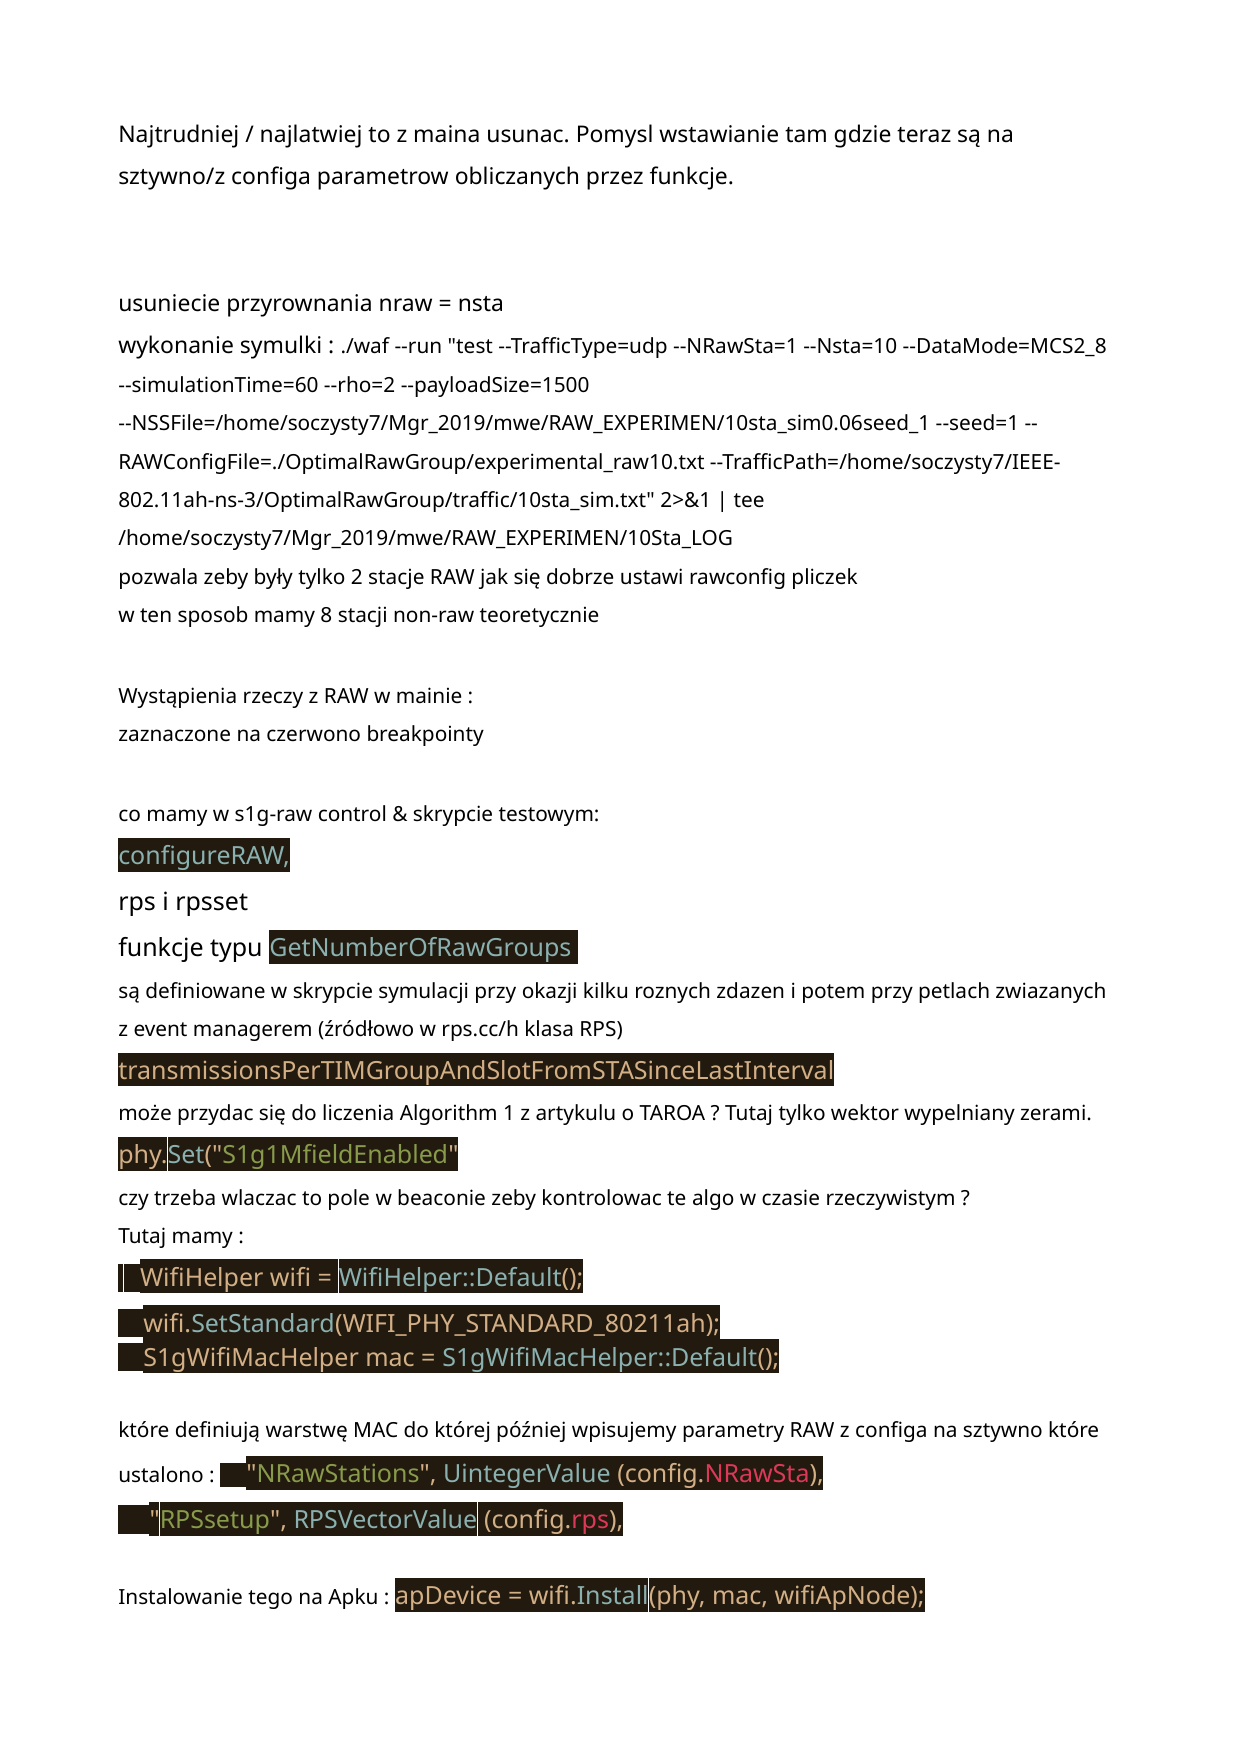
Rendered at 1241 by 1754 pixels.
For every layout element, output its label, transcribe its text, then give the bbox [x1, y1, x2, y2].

text "RPSsetup", RPSVectorValue (config.rps), [118, 1502, 1122, 1536]
text wykonanie symulki : ./waf --run "test --TrafficType=udp --NRawSta=1 --Nsta=10 --DataMode=MCS2_8 --simulationTime=60 --rho=2 --payloadSize=1500 --NSSFile=/home/soczysty7/Mgr_2019/mwe/RAW_EXPERIMEN/10sta_sim0.06seed_1 --seed=1 --RAWConfigFile=./OptimalRawGroup/experimental_raw10.txt --TrafficPath=/home/soczysty7/IEEE-802.11ah-ns-3/OptimalRawGroup/traffic/10sta_sim.txt" 2>&1 | tee /home/soczysty7/Mgr_2019/mwe/RAW_EXPERIMEN/10Sta_LOG [118, 329, 1122, 552]
text configureRAW, [118, 838, 1122, 872]
text phy.Set("S1g1MfieldEnabled" [118, 1137, 1122, 1171]
text rps i rpsset [118, 884, 1122, 918]
text może przydac się do liczenia Algorithm 1 z artykulu o TAROA ? Tutaj tylko wektor wypelniany zerami. [118, 1098, 1122, 1127]
text zaznaczone na czerwono breakpointy [118, 719, 1122, 747]
text Wystąpienia rzeczy z RAW w mainie : [118, 681, 1122, 709]
text które definiują warstwę MAC do której później wpisujemy parametry RAW z configa na sztywno które ustalono : "NRawStations", UintegerValue (config.NRawSta), [118, 1416, 1122, 1490]
text transmissionsPerTIMGroupAndSlotFromSTASinceLastInterval [118, 1052, 1122, 1086]
text co mamy w s1g-raw control & skrypcie testowym: [118, 799, 1122, 828]
text Instalowanie tego na Apku : apDevice = wifi.Install(phy, mac, wifiApNode); [118, 1578, 1122, 1612]
text pozwala zeby były tylko 2 stacje RAW jak się dobrze ustawi rawconfig pliczek [118, 562, 1122, 590]
text w ten sposob mamy 8 stacji non-raw teoretycznie [118, 600, 1122, 629]
text usuniecie przyrownania nraw = nsta [118, 287, 1122, 318]
text są definiowane w skrypcie symulacji przy okazji kilku roznych zdazen i potem przy petlach zwiazanych z event managerem (źródłowo w rps.cc/h klasa RPS) [118, 976, 1122, 1042]
text wifi.SetStandard(WIFI_PHY_STANDARD_80211ah); [118, 1305, 1122, 1339]
text czy trzeba wlaczac to pole w beaconie zeby kontrolowac te algo w czasie rzeczywistym ? [118, 1183, 1122, 1211]
text Najtrudniej / najlatwiej to z maina usunac. Pomysl wstawianie tam gdzie teraz są na sztywno/z configa parametrow obliczanych przez funkcje. [118, 118, 1122, 192]
text funkcje typu GetNumberOfRawGroups [118, 930, 1122, 964]
text S1gWifiMacHelper mac = S1gWifiMacHelper::Default(); [118, 1339, 1122, 1373]
text WifiHelper wifi = WifiHelper::Default(); [118, 1259, 1122, 1293]
text Tutaj mamy : [118, 1221, 1122, 1249]
